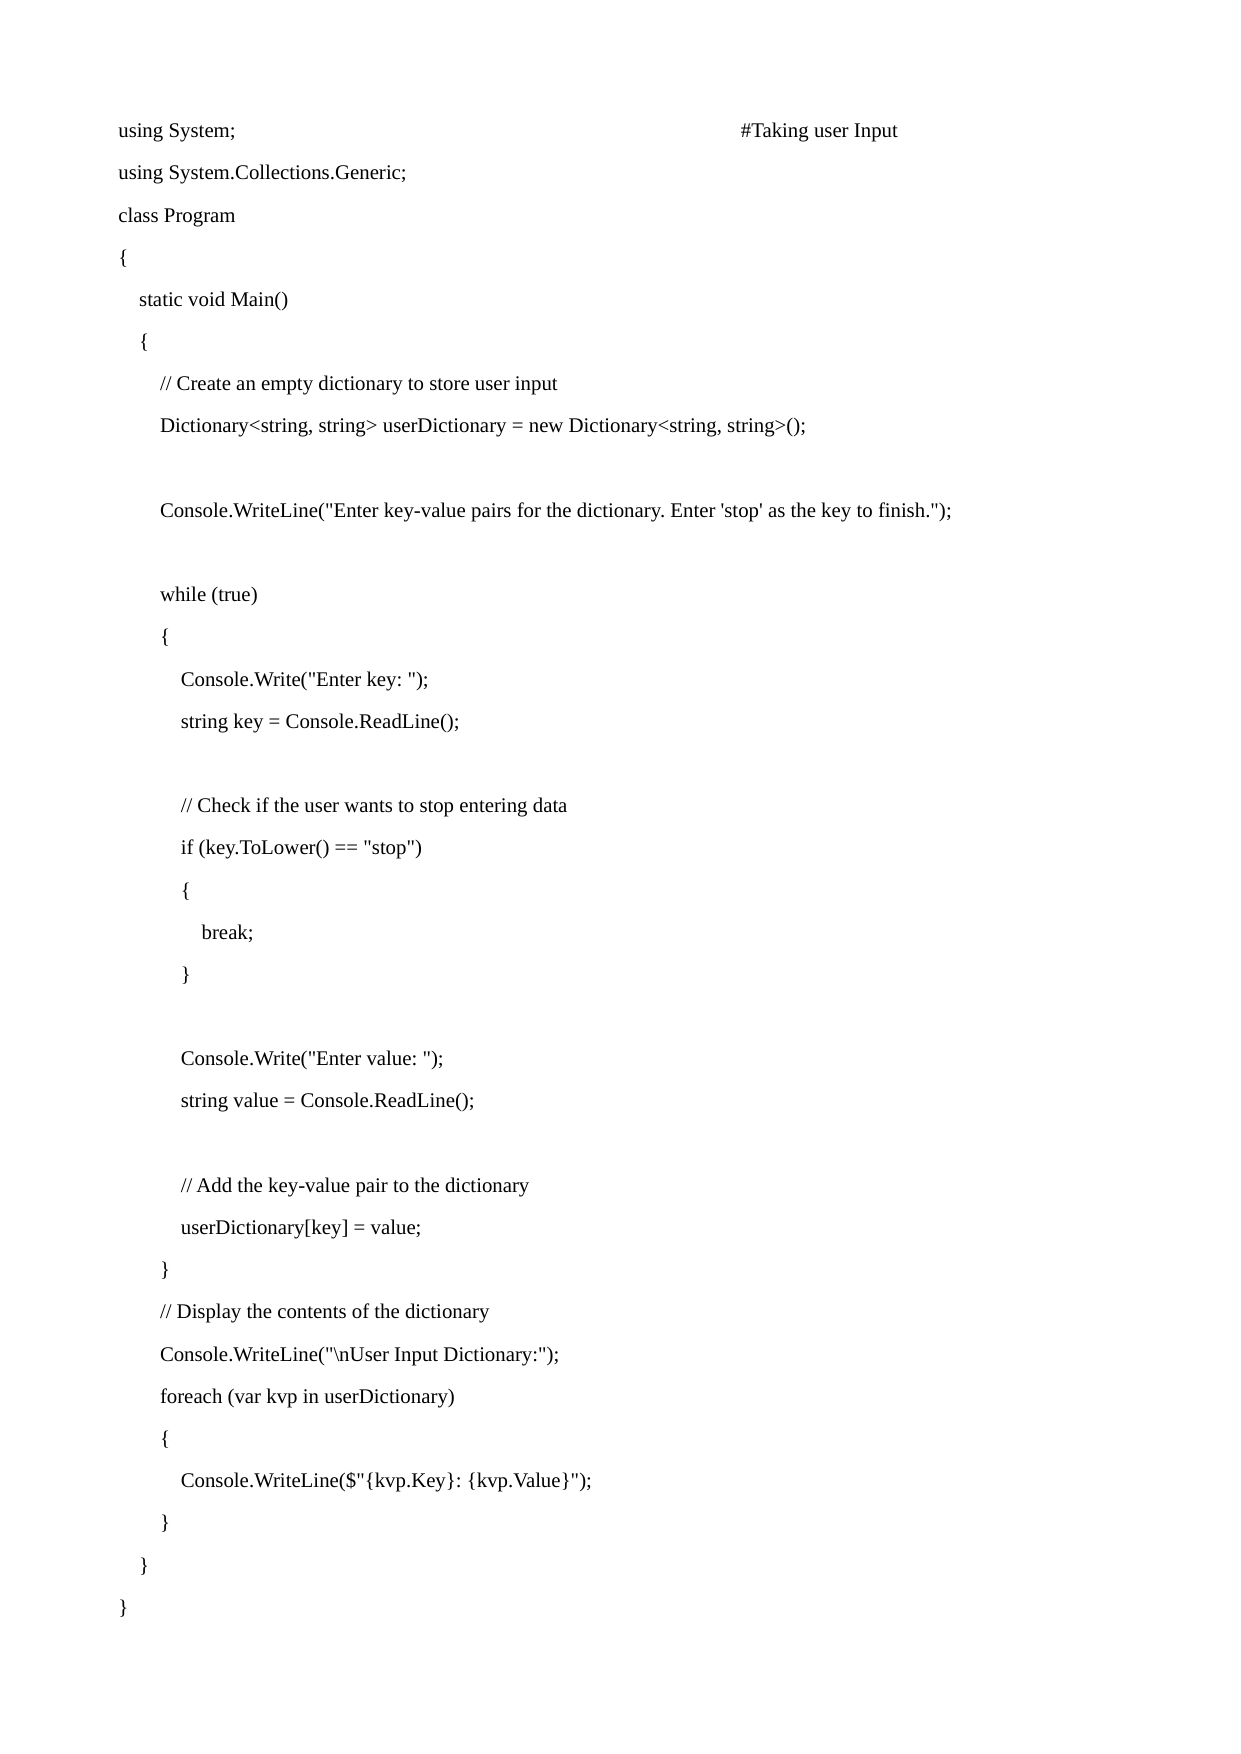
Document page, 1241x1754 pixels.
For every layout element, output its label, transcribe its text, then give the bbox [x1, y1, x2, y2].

text // Display the contents of the dictionary [118, 1299, 1122, 1323]
text { [118, 624, 1122, 648]
text while (true) [118, 582, 1122, 606]
text } [118, 1257, 1122, 1281]
text break; [118, 920, 1122, 944]
text static void Main() [118, 287, 1122, 311]
text } [118, 962, 1122, 986]
text Console.WriteLine("\nUser Input Dictionary:"); [118, 1342, 1122, 1366]
text // Check if the user wants to stop entering data [118, 793, 1122, 817]
text Console.Write("Enter key: "); [118, 667, 1122, 691]
text foreach (var kvp in userDictionary) [118, 1384, 1122, 1408]
text userDictionary[key] = value; [118, 1215, 1122, 1239]
text using System; #Taking user Input [118, 118, 1122, 142]
text // Add the key-value pair to the dictionary [118, 1173, 1122, 1197]
text using System.Collections.Generic; [118, 160, 1122, 184]
text { [118, 329, 1122, 353]
text } [118, 1510, 1122, 1534]
text Console.WriteLine($"{kvp.Key}: {kvp.Value}"); [118, 1468, 1122, 1492]
text } [118, 1595, 1122, 1619]
text { [118, 877, 1122, 902]
text { [118, 1426, 1122, 1450]
text if (key.ToLower() == "stop") [118, 835, 1122, 859]
text } [118, 1552, 1122, 1577]
text class Program [118, 202, 1122, 227]
text string key = Console.ReadLine(); [118, 709, 1122, 733]
text // Create an empty dictionary to store user input [118, 371, 1122, 395]
text string value = Console.ReadLine(); [118, 1088, 1122, 1112]
text { [118, 245, 1122, 269]
text Dictionary<string, string> userDictionary = new Dictionary<string, string>(); [118, 413, 1122, 437]
text Console.WriteLine("Enter key-value pairs for the dictionary. Enter 'stop' as the key to finish."); [118, 498, 1122, 522]
text Console.Write("Enter value: "); [118, 1046, 1122, 1070]
